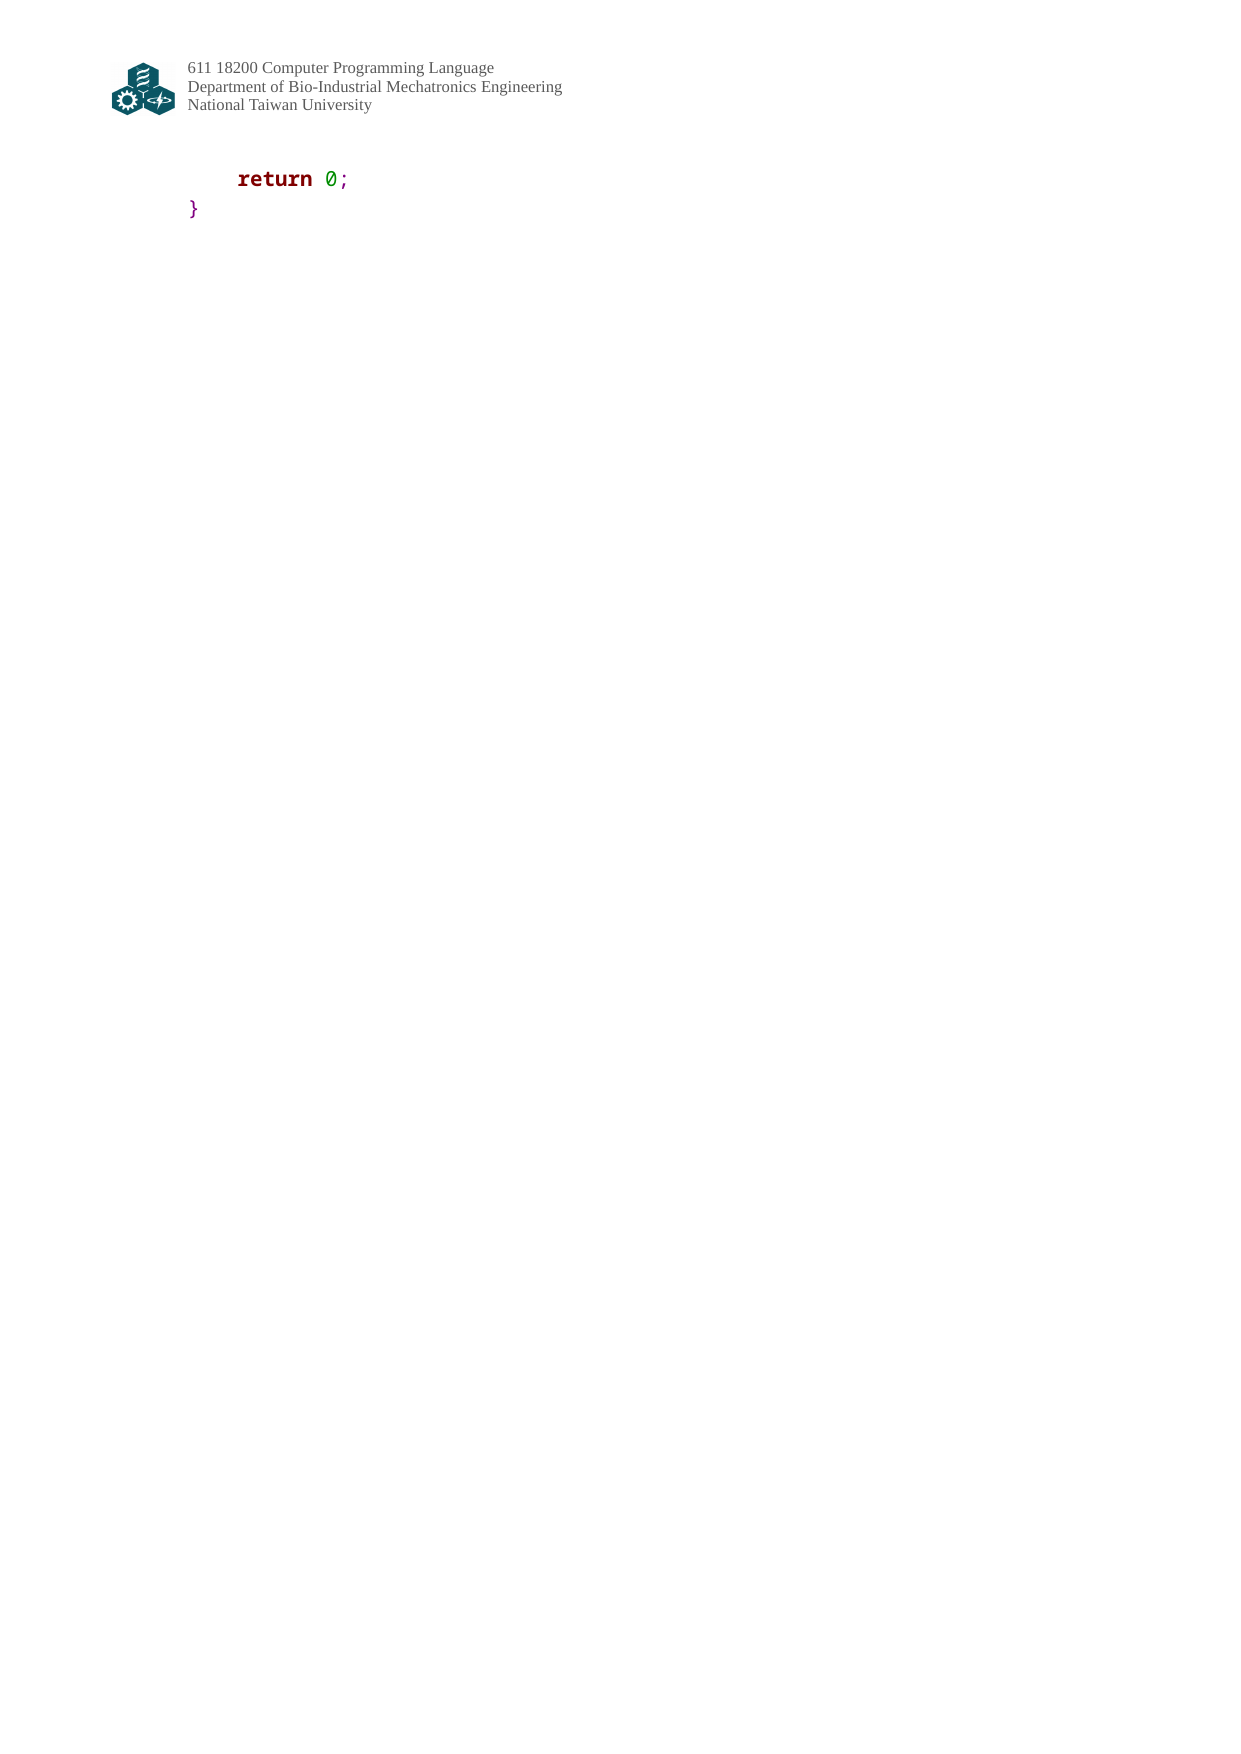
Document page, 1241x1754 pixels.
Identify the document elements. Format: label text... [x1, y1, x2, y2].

text return 0; [187, 164, 1053, 193]
text } [187, 193, 1053, 221]
